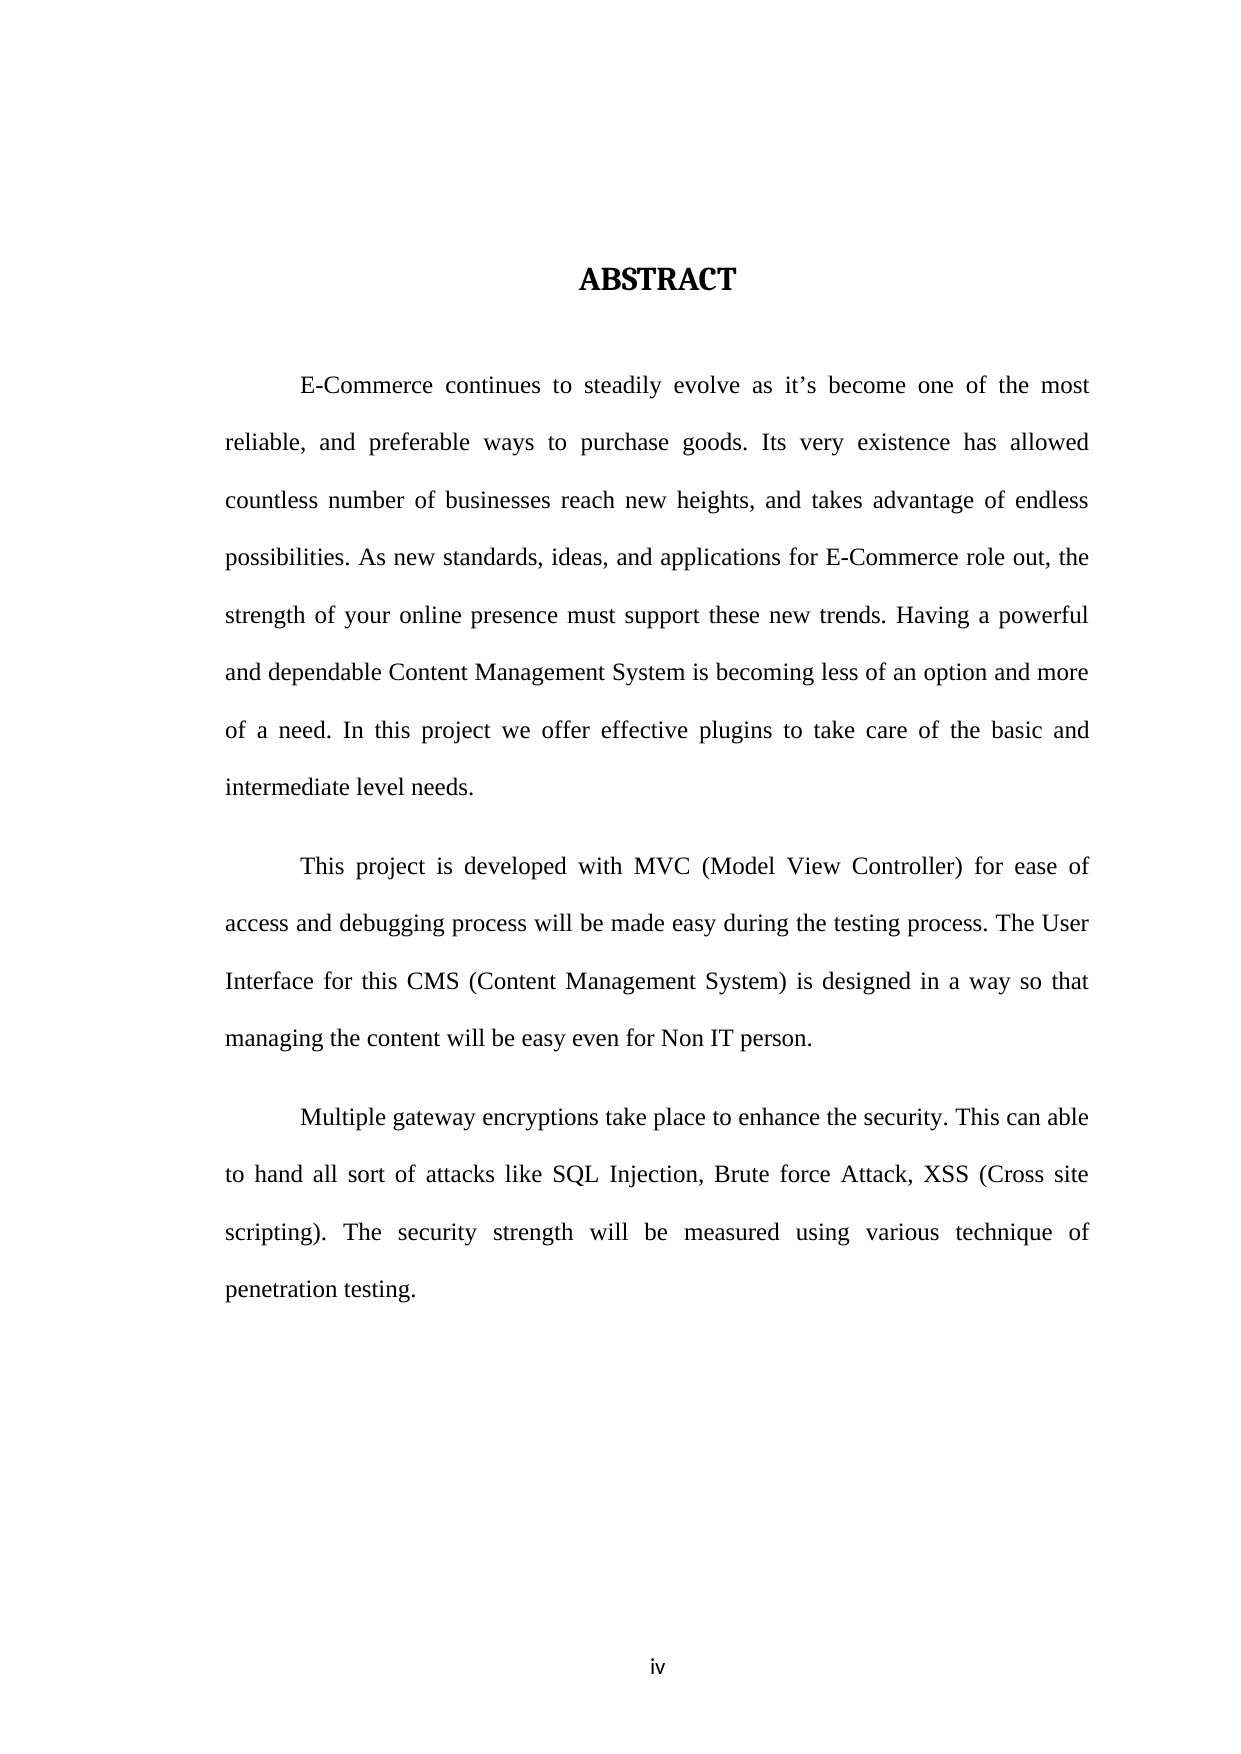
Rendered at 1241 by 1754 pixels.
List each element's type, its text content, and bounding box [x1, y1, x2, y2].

text E-Commerce continues to steadily evolve as it’s become one of the most reliable, and preferable ways to purchase goods. Its very existence has allowed countless number of businesses reach new heights, and takes advantage of endless possibilities. As new standards, ideas, and applications for E-Commerce role out, the strength of your online presence must support these new trends. Having a powerful and dependable Content Management System is becoming less of an option and more of a need. In this project we offer effective plugins to take care of the basic and intermediate level needs. [225, 370, 1090, 801]
text This project is developed with MVC (Model View Controller) for ease of access and debugging process will be made easy during the testing process. The User Interface for this CMS (Content Management System) is designed in a way so that managing the content will be easy even for Non IT person. [225, 851, 1090, 1052]
text Multiple gateway encryptions take place to enhance the security. This can able to hand all sort of attacks like SQL Injection, Brute force Attack, XSS (Cross site scripting). The security strength will be measured using various technique of penetration testing. [225, 1102, 1090, 1303]
subtitle ABSTRACT [225, 260, 1090, 298]
